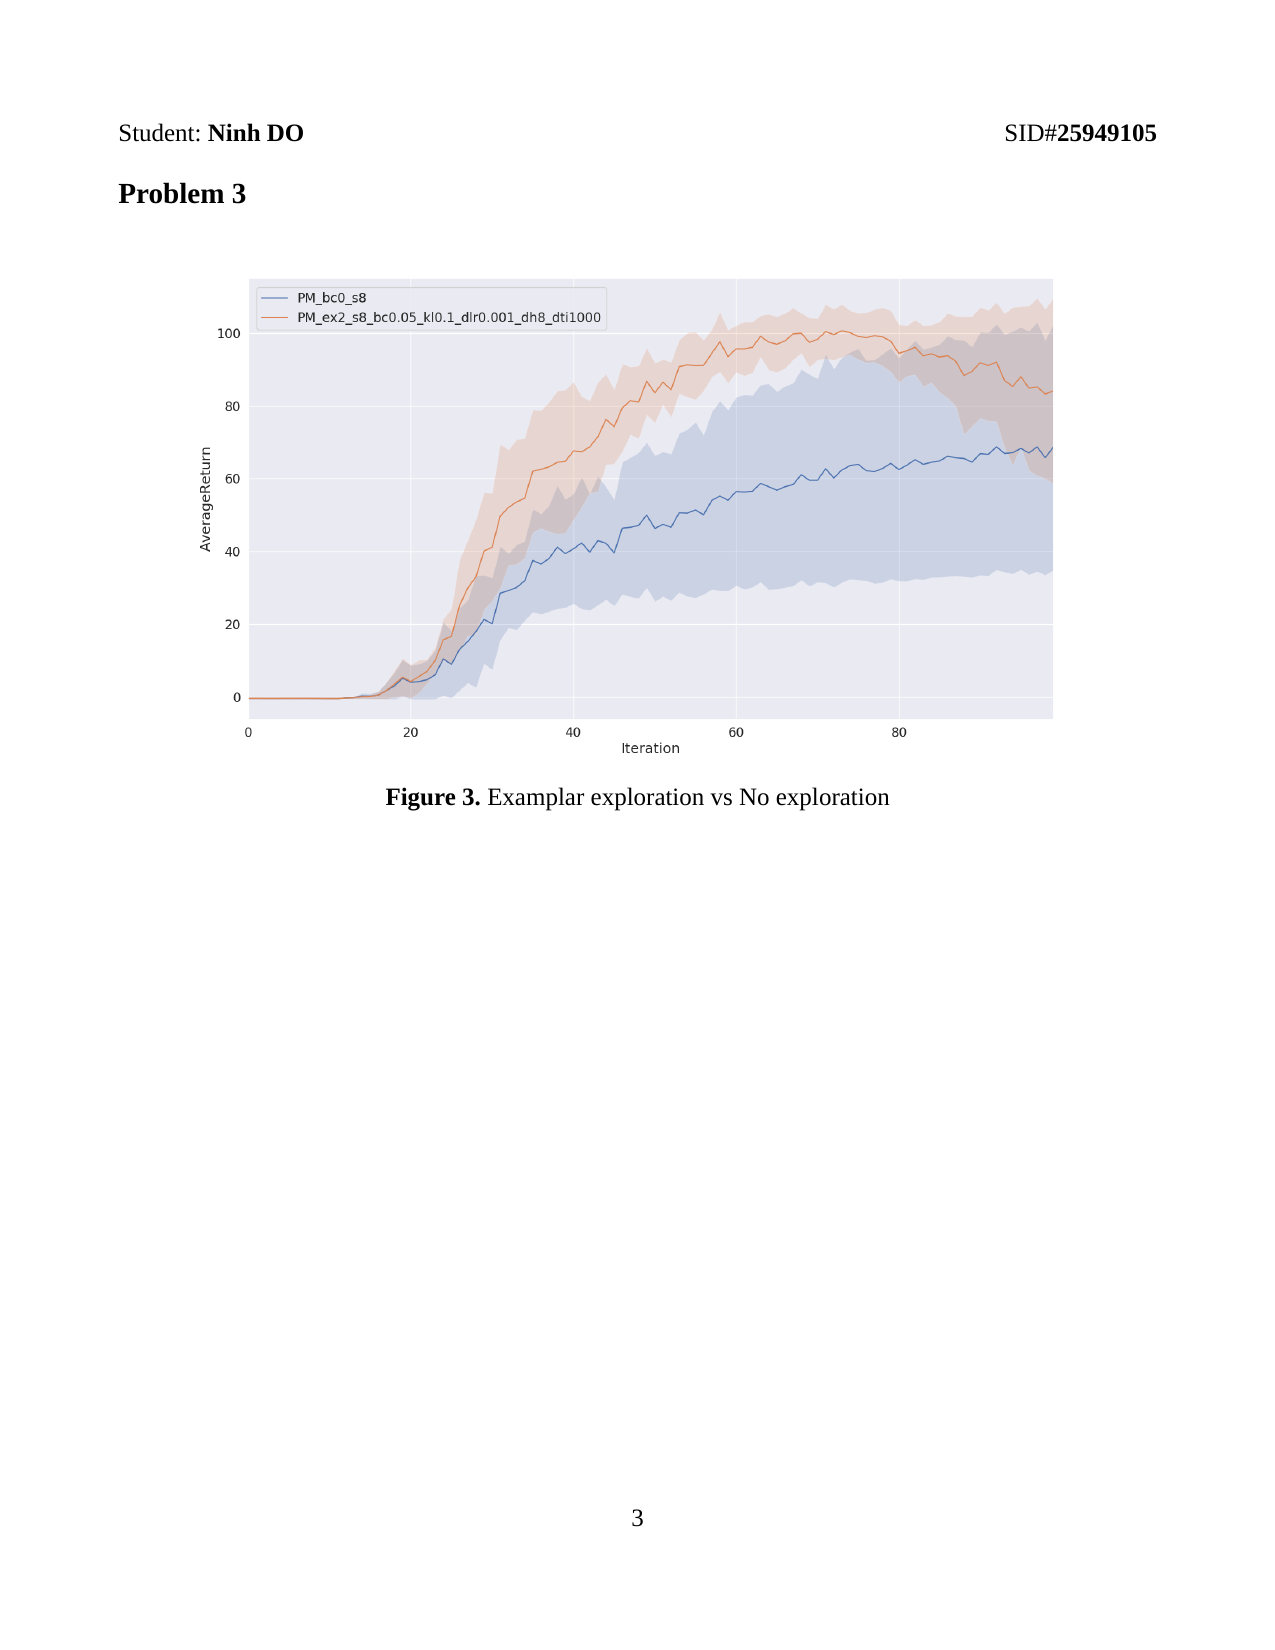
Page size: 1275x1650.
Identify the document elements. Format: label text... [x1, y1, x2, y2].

text Figure 3. Examplar exploration vs No exploration [118, 782, 1157, 811]
picture [118, 210, 1157, 782]
text Problem 3 [118, 176, 1157, 210]
